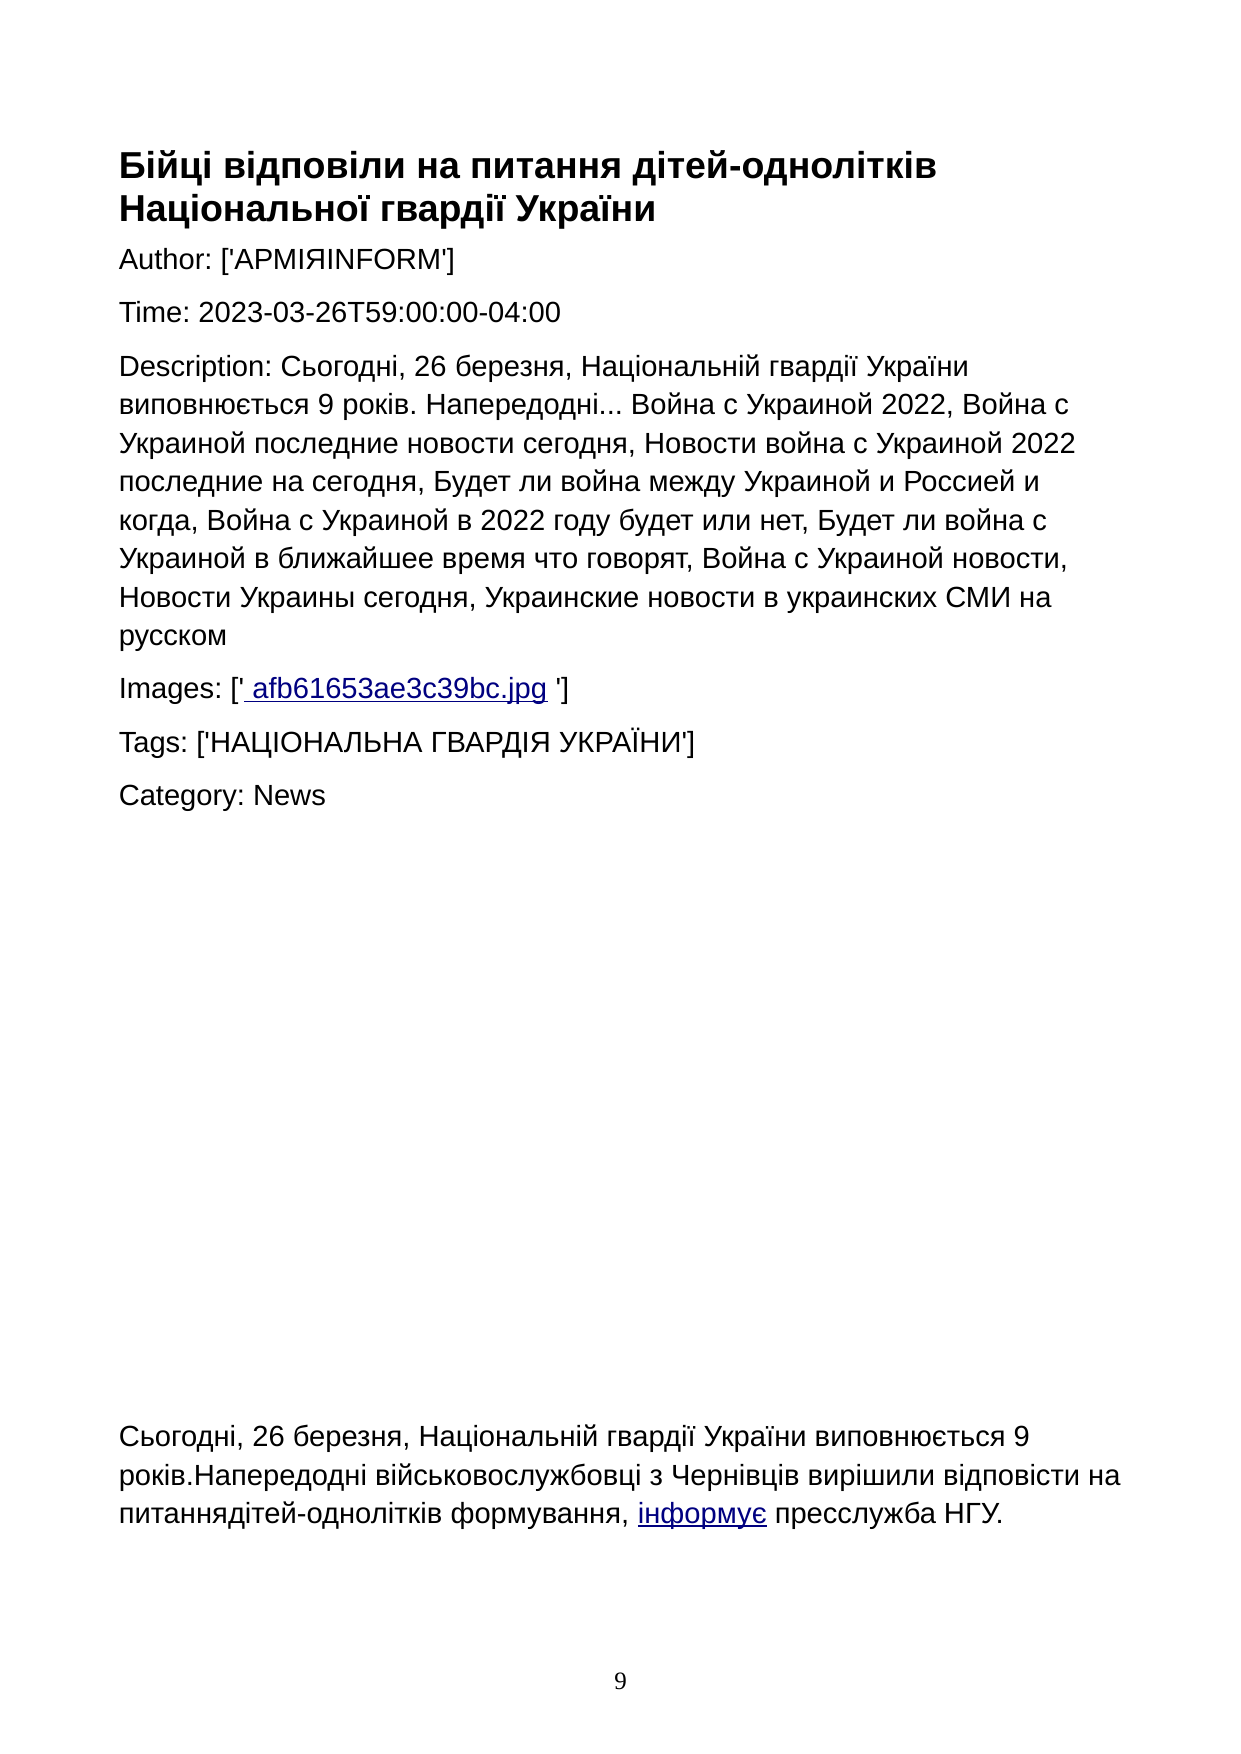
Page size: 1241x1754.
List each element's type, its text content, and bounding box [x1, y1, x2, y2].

text Images: [' afb61653ae3c39bc.jpg '] [118, 671, 1122, 705]
text Tags: ['НАЦІОНАЛЬНА ГВАРДІЯ УКРАЇНИ'] [118, 724, 1122, 758]
text Author: ['АРМІЯINFORM'] [118, 242, 1122, 276]
text Description: Сьогодні, 26 березня, Національній гвардії України виповнюється 9 років. Напередодні... Война с Украиной 2022, Война с Украиной последние новости сегодня, Новости война с Украиной 2022 последние на сегодня, Будет ли война между Украиной и Россией и когда, Война с Украиной в 2022 году будет или нет, Будет ли война с Украиной в ближайшее время что говорят, Война с Украиной новости, Новости Украины сегодня, Украинские новости в украинских СМИ на русском [118, 348, 1122, 652]
text Category: News [118, 778, 1122, 811]
text Time: 2023-03-26T59:00:00-04:00 [118, 295, 1122, 329]
subtitle Бійці відповіли на питання дітей-однолітків Національної гвардії України [118, 143, 1122, 230]
text Сьогодні, 26 березня, Національній гвардії України виповнюється 9 років.Напередодні військовослужбовці з Чернівців вирішили відповісти на питаннядітей-однолітків формування, інформує пресслужба НГУ. [118, 1419, 1122, 1530]
